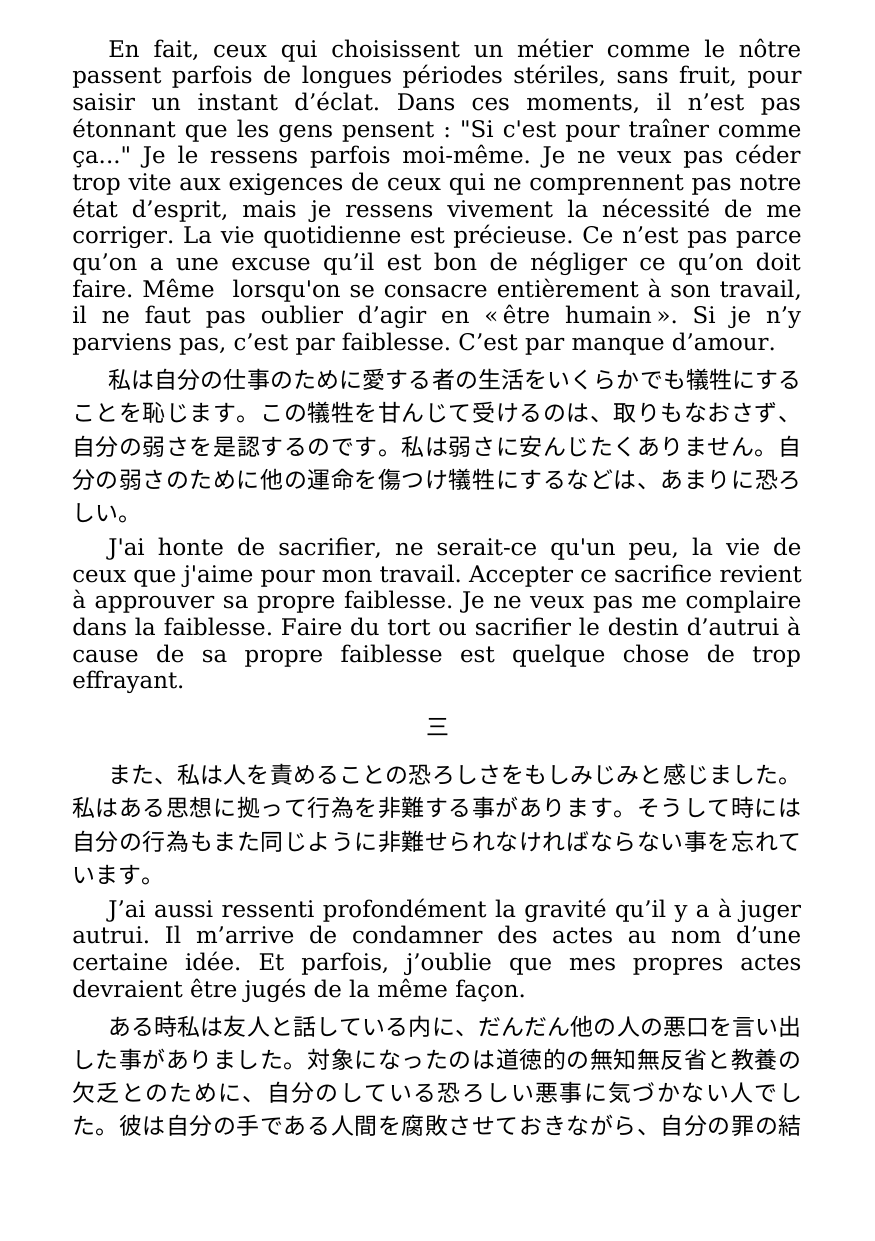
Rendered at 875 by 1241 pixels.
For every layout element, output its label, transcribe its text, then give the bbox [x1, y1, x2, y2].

text ある時私は友人と話している内に、だんだん他の人の悪口を言い出した事がありました。対象になったのは道徳的の無知無反省と教養の欠乏とのために、自分のしている恐ろしい悪事に気づかない人でした。彼は自分の手である人間を腐敗させておきながら、自分の罪の結 [72, 1008, 802, 1141]
text 私は自分の仕事のために愛する者の生活をいくらかでも犠牲にすることを恥じます。この犠牲を甘んじて受けるのは、取りもなおさず、自分の弱さを是認するのです。私は弱さに安んじたくありません。自分の弱さのために他の運命を傷つけ犠牲にするなどは、あまりに恐ろしい。 [72, 362, 802, 528]
text また、私は人を責めることの恐ろしさをもしみじみと感じました。私はある思想に拠って行為を非難する事があります。そうして時には自分の行為もまた同じように非難せられなければならない事を忘れています。 [72, 757, 802, 890]
subtitle 三 [36, 706, 838, 745]
text J’ai aussi ressenti profondément la gravité qu’il y a à juger autrui. Il m’arrive de condamner des actes au nom d’une certaine idée. Et parfois, j’oublie que mes propres actes devraient être jugés de la même façon. [72, 896, 802, 1002]
text J'ai honte de sacrifier, ne serait-ce qu'un peu, la vie de ceux que j'aime pour mon travail. Accepter ce sacrifice revient à approuver sa propre faiblesse. Je ne veux pas me complaire dans la faiblesse. Faire du tort ou sacrifier le destin d’autrui à cause de sa propre faiblesse est quelque chose de trop effrayant. [72, 534, 802, 694]
text En fait, ceux qui choisissent un métier comme le nôtre passent parfois de longues périodes stériles, sans fruit, pour saisir un instant d’éclat. Dans ces moments, il n’est pas étonnant que les gens pensent : "Si c'est pour traîner comme ça..." Je le ressens parfois moi-même. Je ne veux pas céder trop vite aux exigences de ceux qui ne comprennent pas notre état d’esprit, mais je ressens vivement la nécessité de me corriger. La vie quotidienne est précieuse. Ce n’est pas parce qu’on a une excuse qu’il est bon de négliger ce qu’on doit faire. Même lorsqu'on se consacre entièrement à son travail, il ne faut pas oublier d’agir en « être humain ». Si je n’y parviens pas, c’est par faiblesse. C’est par manque d’amour. [72, 36, 802, 356]
